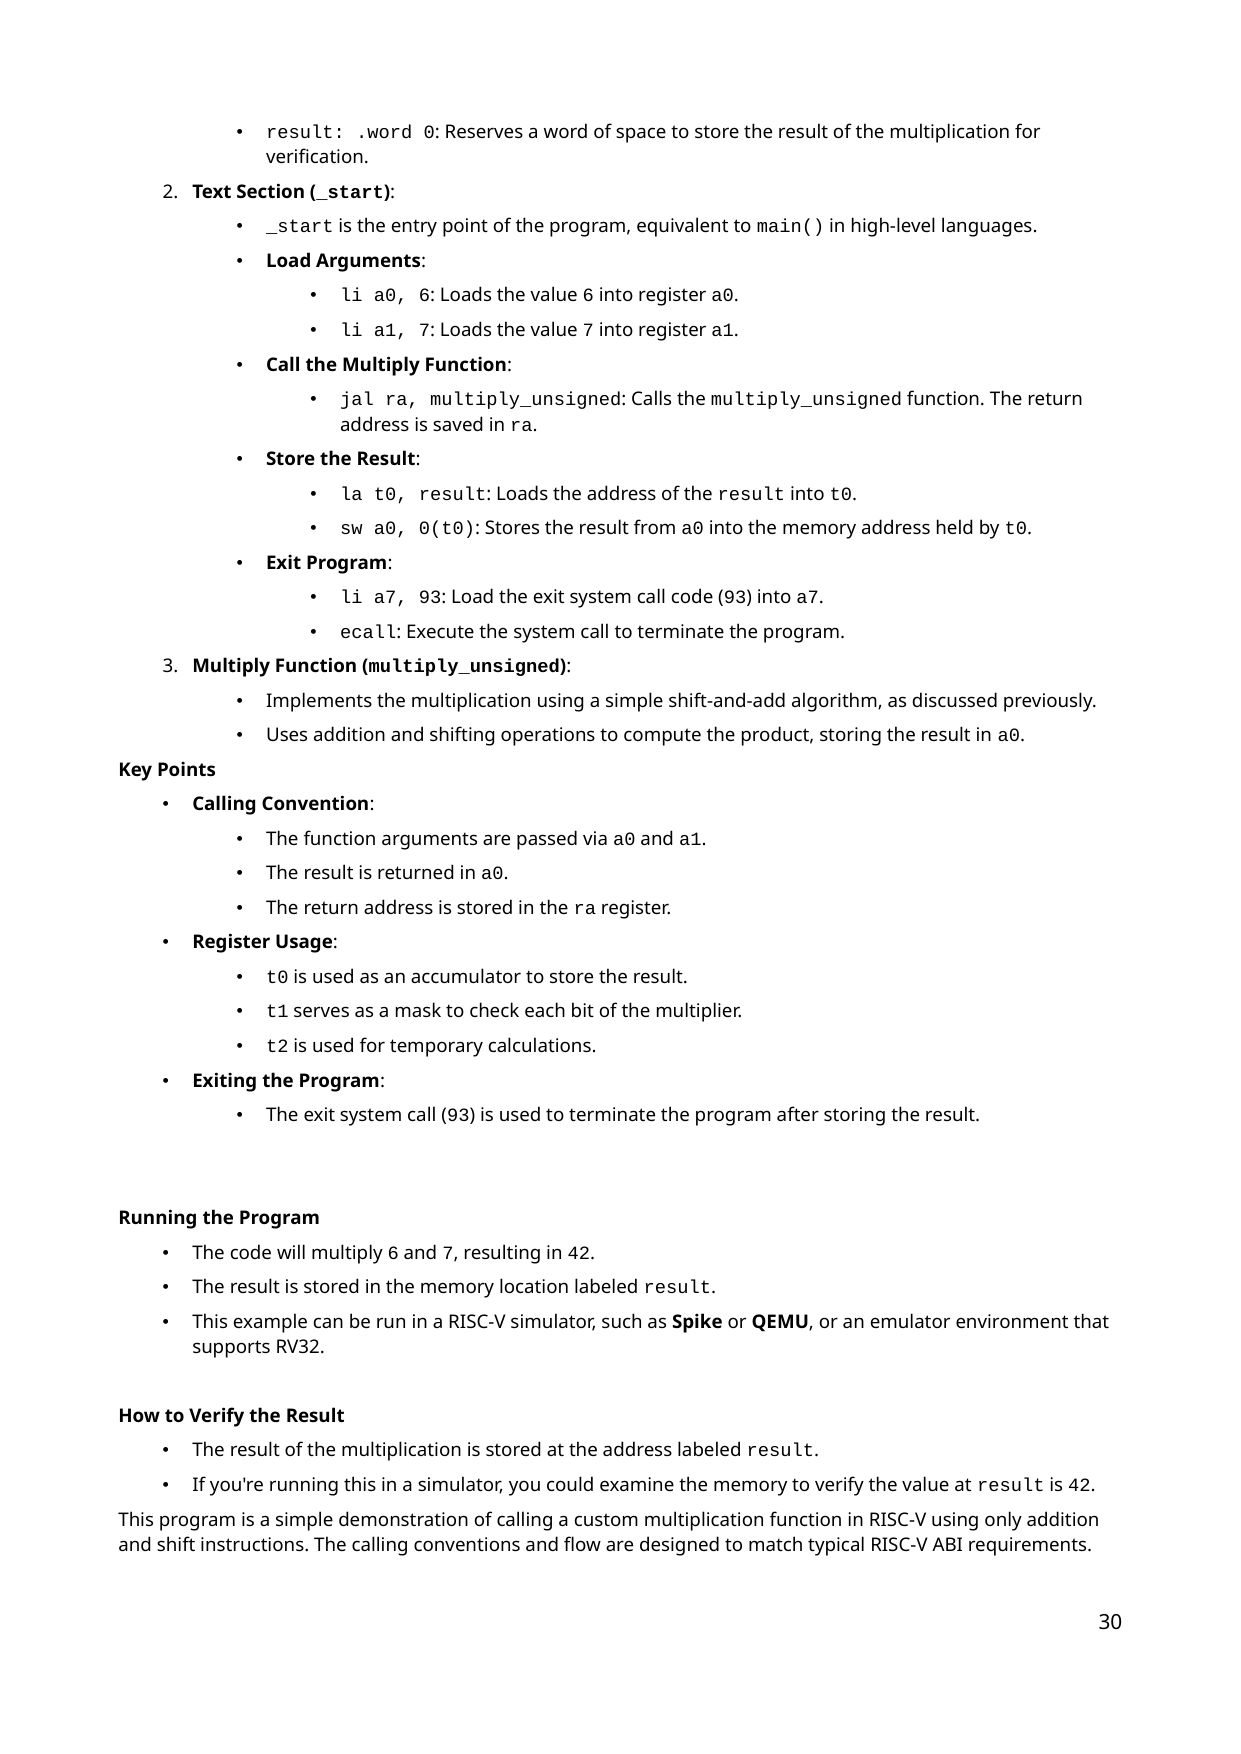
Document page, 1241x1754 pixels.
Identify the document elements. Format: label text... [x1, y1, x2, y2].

list Text Section (_start): [162, 178, 1122, 204]
list Multiply Function (multiply_unsigned): [162, 653, 1122, 678]
list t1 serves as a mask to check each bit of the multiplier. [236, 998, 1122, 1023]
list t0 is used as an accumulator to store the result. [236, 963, 1122, 989]
list t2 is used for temporary calculations. [236, 1032, 1122, 1058]
list The result is stored in the memory location labeled result. [162, 1273, 1122, 1299]
list Load Arguments: [236, 247, 1122, 273]
list The return address is stored in the ra register. [236, 894, 1122, 920]
list Uses addition and shifting operations to compute the product, storing the result in a0. [236, 722, 1122, 747]
text Running the Program [118, 1204, 1122, 1230]
list sw a0, 0(t0): Stores the result from a0 into the memory address held by t0. [310, 514, 1122, 540]
list This example can be run in a RISC-V simulator, such as Spike or QEMU, or an emulator environment that supports RV32. [162, 1308, 1122, 1359]
list la t0, result: Loads the address of the result into t0. [310, 480, 1122, 506]
list The result is returned in a0. [236, 859, 1122, 885]
list Store the Result: [236, 446, 1122, 471]
list Exiting the Program: [162, 1067, 1122, 1092]
list The exit system call (93) is used to terminate the program after storing the result. [236, 1101, 1122, 1127]
list Calling Convention: [162, 791, 1122, 816]
list li a0, 6: Loads the value 6 into register a0. [310, 282, 1122, 307]
list result: .word 0: Reserves a word of space to store the result of the multiplication for verification. [236, 118, 1122, 169]
list Call the Multiply Function: [236, 351, 1122, 376]
text Key Points [118, 756, 1122, 782]
text How to Verify the Result [118, 1402, 1122, 1428]
list Exit Program: [236, 549, 1122, 575]
list Implements the multiplication using a simple shift-and-add algorithm, as discussed previously. [236, 687, 1122, 713]
list li a1, 7: Loads the value 7 into register a1. [310, 316, 1122, 342]
list If you're running this in a simulator, you could examine the memory to verify the value at result is 42. [162, 1471, 1122, 1497]
list The code will multiply 6 and 7, resulting in 42. [162, 1239, 1122, 1265]
list The result of the multiplication is stored at the address labeled result. [162, 1437, 1122, 1462]
list jal ra, multiply_unsigned: Calls the multiply_unsigned function. The return address is saved in ra. [310, 385, 1122, 437]
list ecall: Execute the system call to terminate the program. [310, 618, 1122, 644]
list _start is the entry point of the program, equivalent to main() in high-level languages. [236, 213, 1122, 238]
list The function arguments are passed via a0 and a1. [236, 825, 1122, 851]
text This program is a simple demonstration of calling a custom multiplication function in RISC-V using only addition and shift instructions. The calling conventions and flow are designed to match typical RISC-V ABI requirements. [118, 1506, 1122, 1557]
list li a7, 93: Load the exit system call code (93) into a7. [310, 583, 1122, 609]
list Register Usage: [162, 929, 1122, 954]
